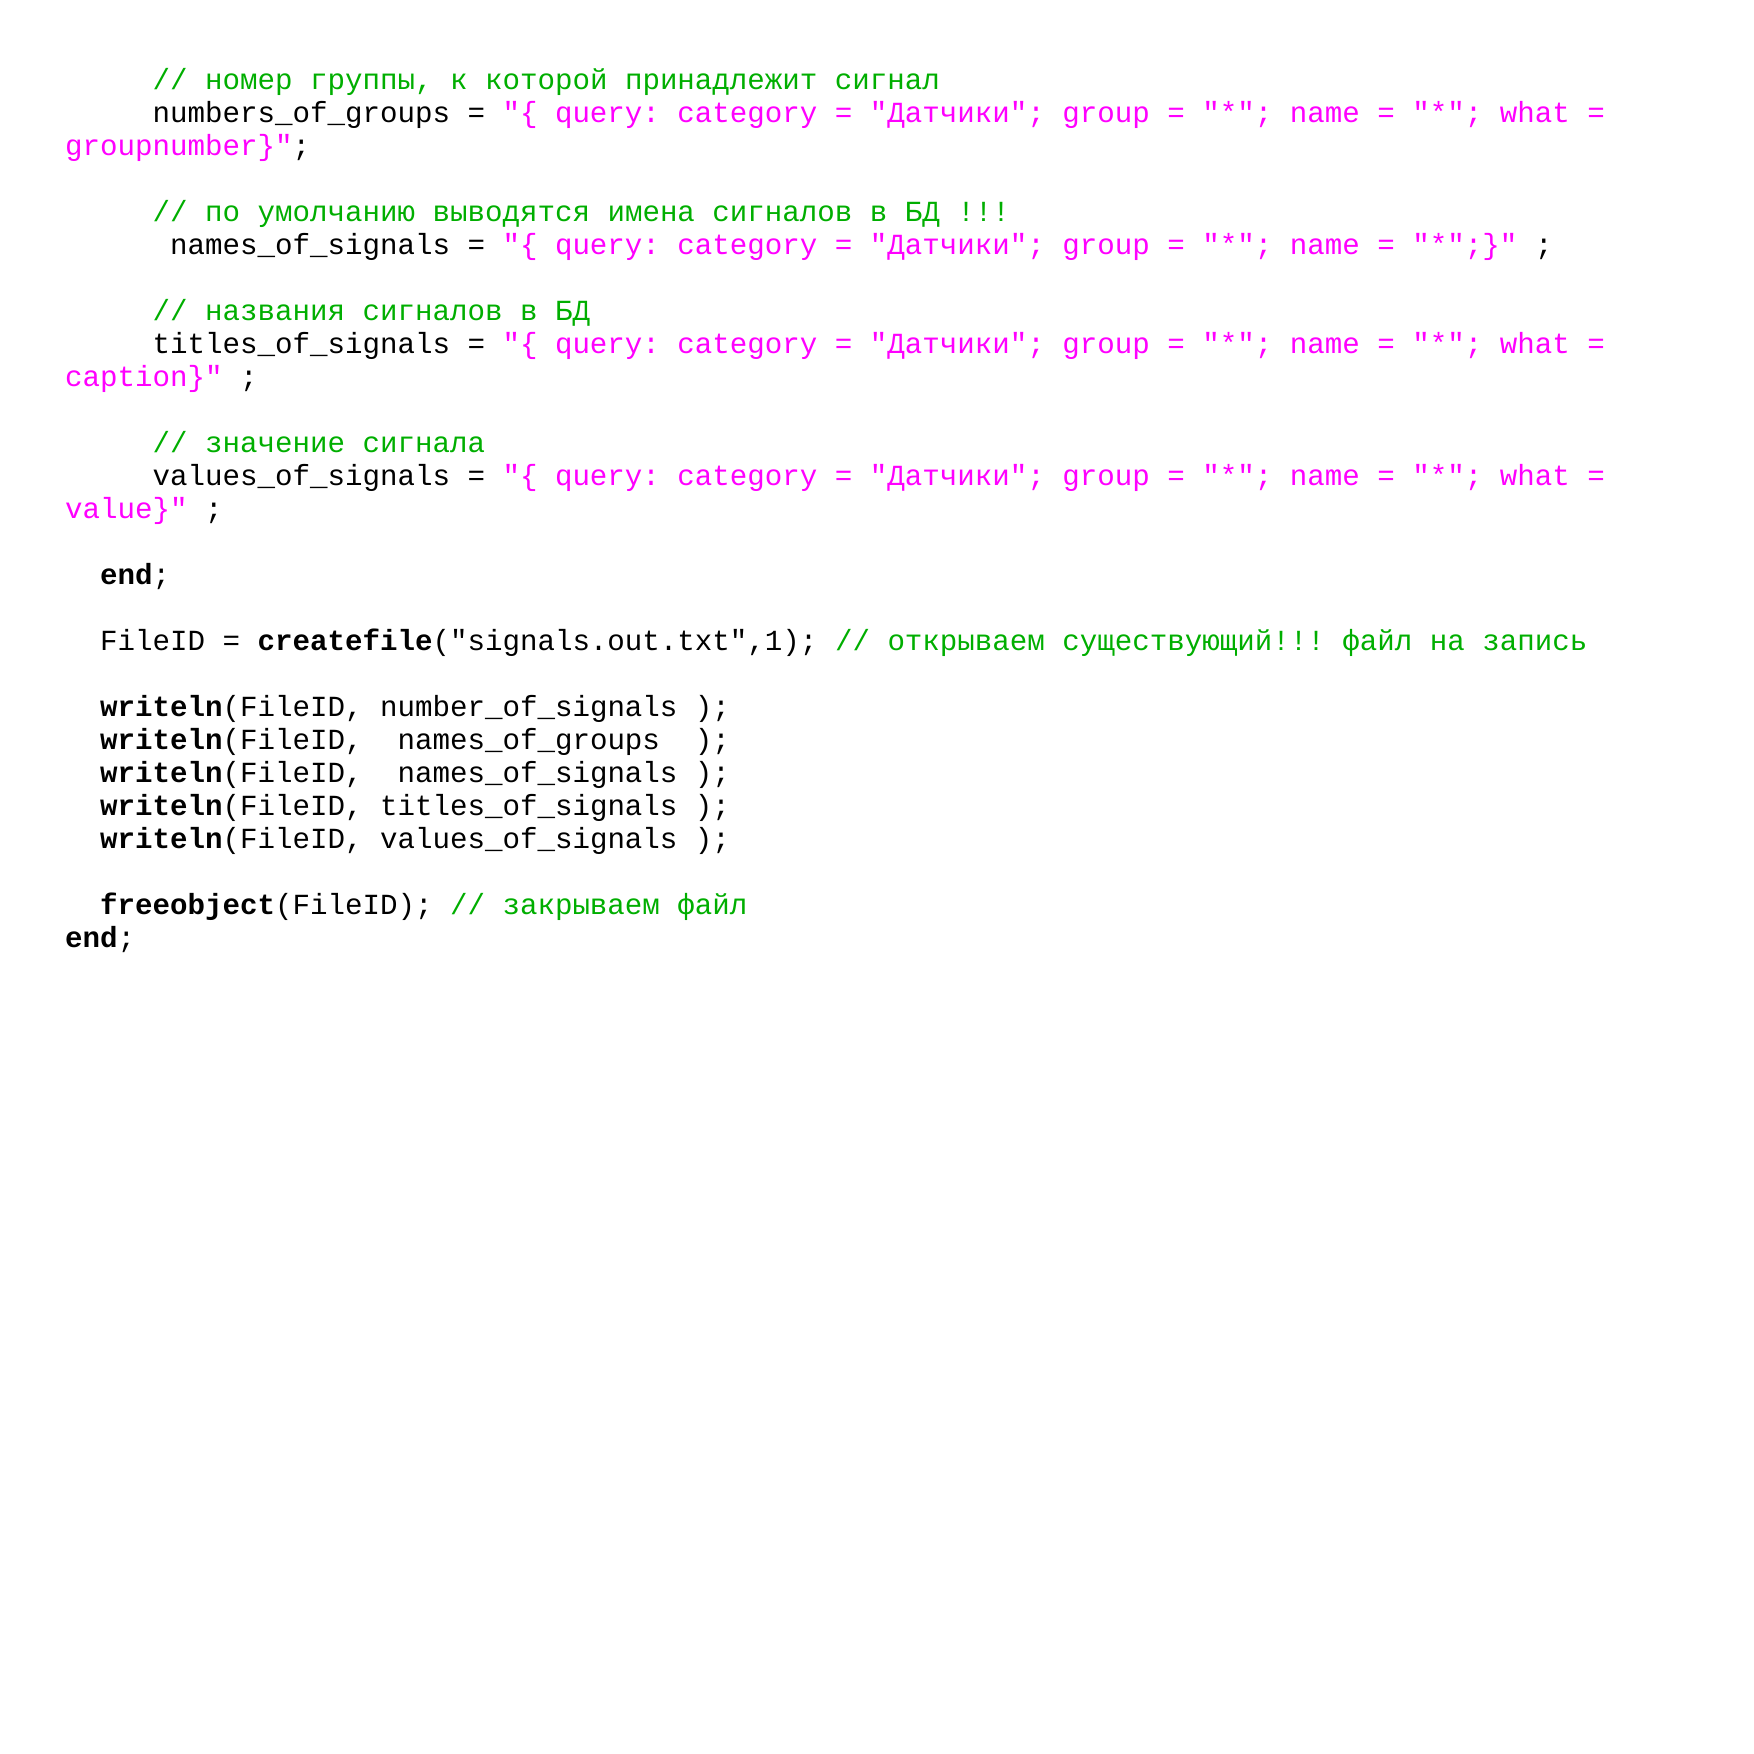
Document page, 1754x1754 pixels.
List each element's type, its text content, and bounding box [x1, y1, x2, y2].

table_cell // номер группы, к которой принадлежит сигнал numbers_of_groups = "{ query: category = "Датчики"; group = "*"; name = "*"; what = groupnumber}"; // по умолчанию выводятся имена сигналов в БД !!! names_of_signals = "{ query: category = "Датчики"; group = "*"; name = "*";}" ; // названия сигналов в БД titles_of_signals = "{ query: category = "Датчики"; group = "*"; name = "*"; what = caption}" ; // значение сигнала values_of_signals = "{ query: category = "Датчики"; group = "*"; name = "*"; what = value}" ; end; FileID = createfile("signals.out.txt",1); // открываем существующий!!! файл на запись writeln(FileID, number_of_signals ); writeln(FileID, names_of_groups ); writeln(FileID, names_of_signals ); writeln(FileID, titles_of_signals ); writeln(FileID, values_of_signals ); freeobject(FileID); // закрываем файл end; [59, 59, 1695, 962]
